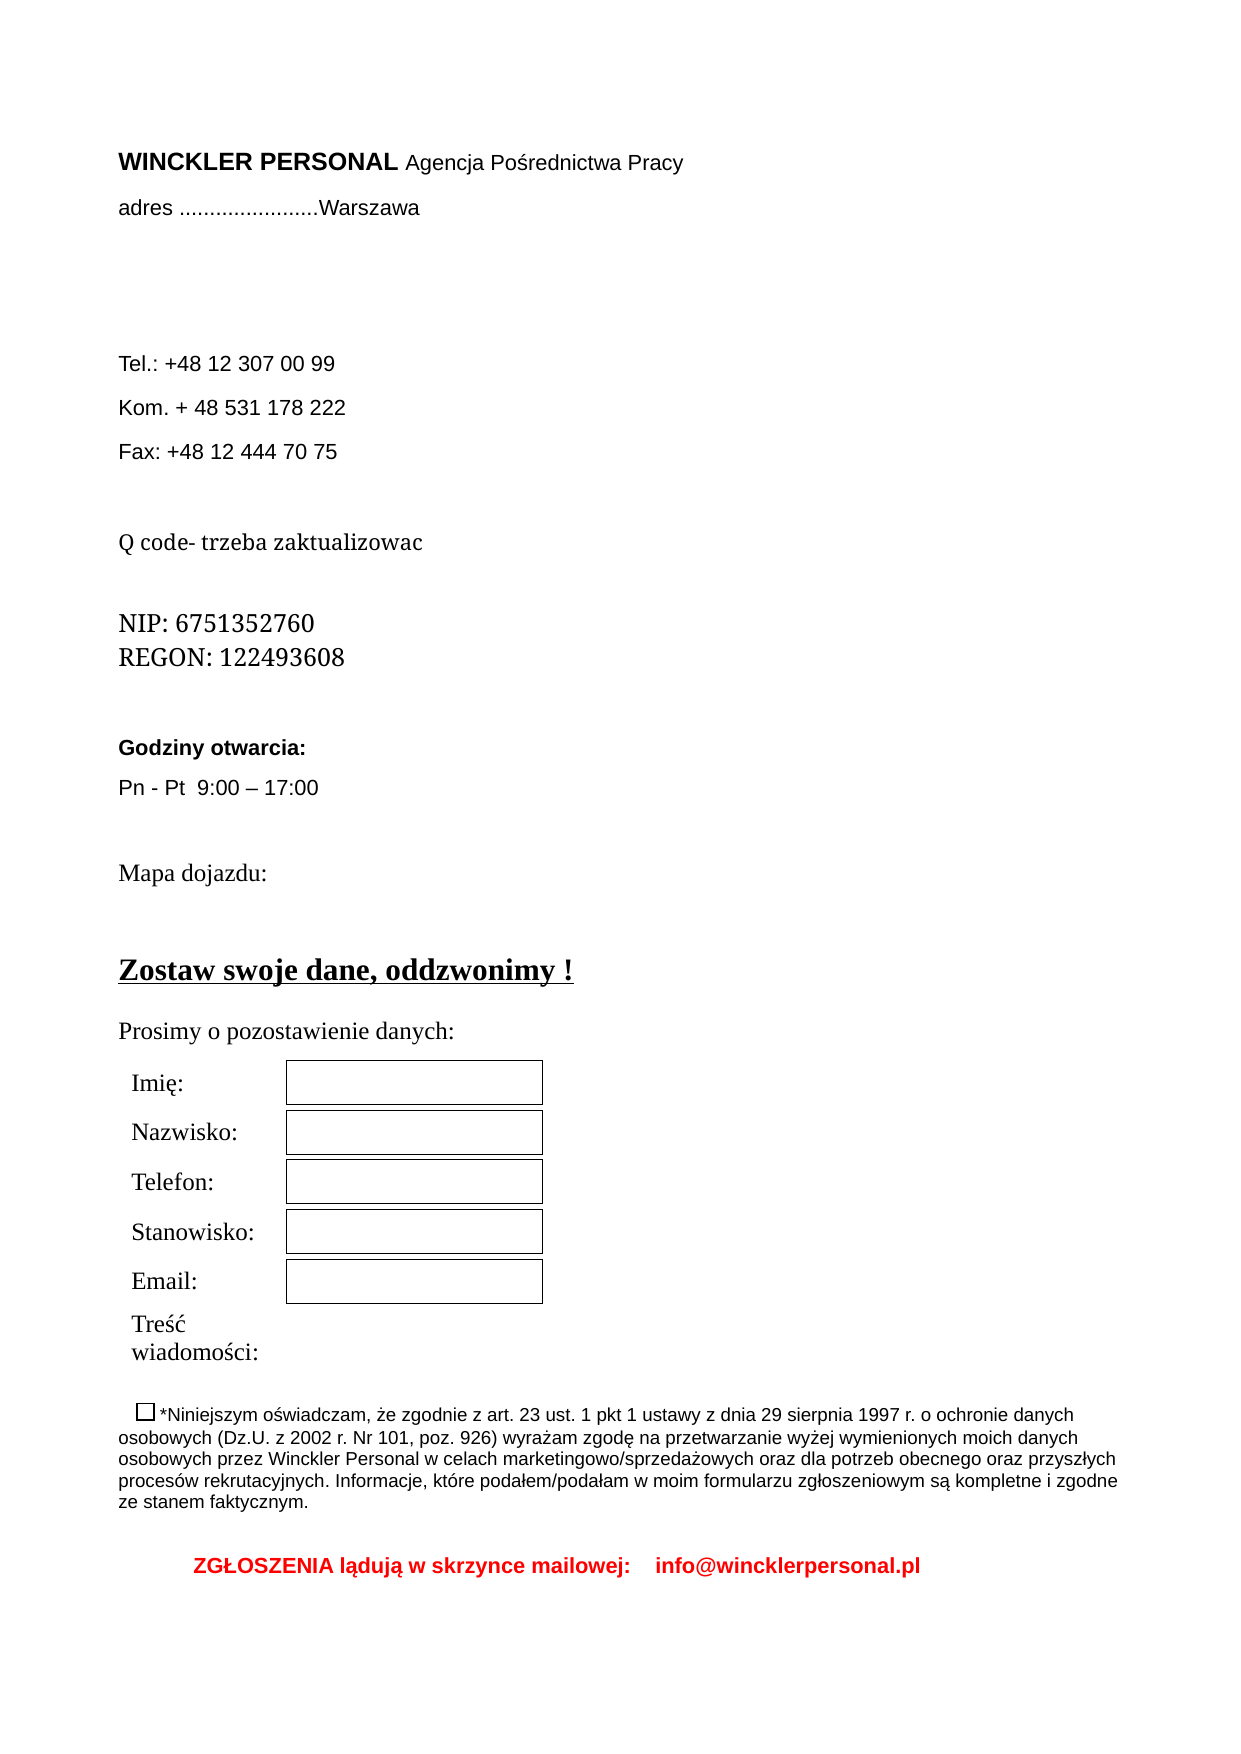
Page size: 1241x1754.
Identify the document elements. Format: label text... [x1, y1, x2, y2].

text NIP: 6751352760 REGON: 122493608 [118, 605, 1122, 703]
table_cell [283, 1107, 528, 1157]
text Godziny otwarcia: [118, 734, 1122, 759]
text Mapa dojazdu: [118, 858, 1122, 887]
list ZGŁOSZENIA lądują w skrzynce mailowej: info@wincklerpersonal.pl [156, 1553, 1122, 1578]
table_cell [283, 1256, 528, 1306]
text Q code- trzeba zaktualizowac [118, 527, 1122, 557]
table_header [283, 1057, 528, 1107]
table_cell [283, 1306, 528, 1369]
text Kom. + 48 531 178 222 [118, 395, 1122, 420]
subtitle Pn - Pt 9:00 – 17:00 [118, 775, 1122, 800]
text WINCKLER PERSONAL Agencja Pośrednictwa Pracy [118, 147, 1122, 176]
text Prosimy o pozostawienie danych: [118, 1016, 1122, 1045]
table_cell [283, 1157, 528, 1206]
text adres .......................Warszawa [118, 194, 1122, 220]
table_cell [283, 1206, 528, 1256]
text *Niniejszym oświadczam, że zgodnie z art. 23 ust. 1 pkt 1 ustawy z dnia 29 sierpnia 1997 r. o ochronie danych osobowych (Dz.U. z 2002 r. Nr 101, poz. 926) wyrażam zgodę na przetwarzanie wyżej wymienionych moich danych osobowych przez Winckler Personal w celach marketingowo/sprzedażowych oraz dla potrzeb obecnego oraz przyszłych procesów rekrutacyjnych. Informacje, które podałem/podałam w moim formularzu zgłoszeniowym są kompletne i zgodne ze stanem faktycznym. [118, 1398, 1122, 1513]
table_cell Nazwisko: [128, 1107, 283, 1157]
table_cell Stanowisko: [128, 1206, 283, 1256]
text Zostaw swoje dane, oddzwonimy ! [118, 951, 1122, 987]
table_cell Email: [128, 1256, 283, 1306]
table_cell Telefon: [128, 1157, 283, 1206]
table_header Imię: [128, 1057, 283, 1107]
text Fax: +48 12 444 70 75 [118, 439, 1122, 464]
table_cell Treść wiadomości: [128, 1306, 283, 1369]
text Tel.: +48 12 307 00 99 [118, 351, 1122, 376]
